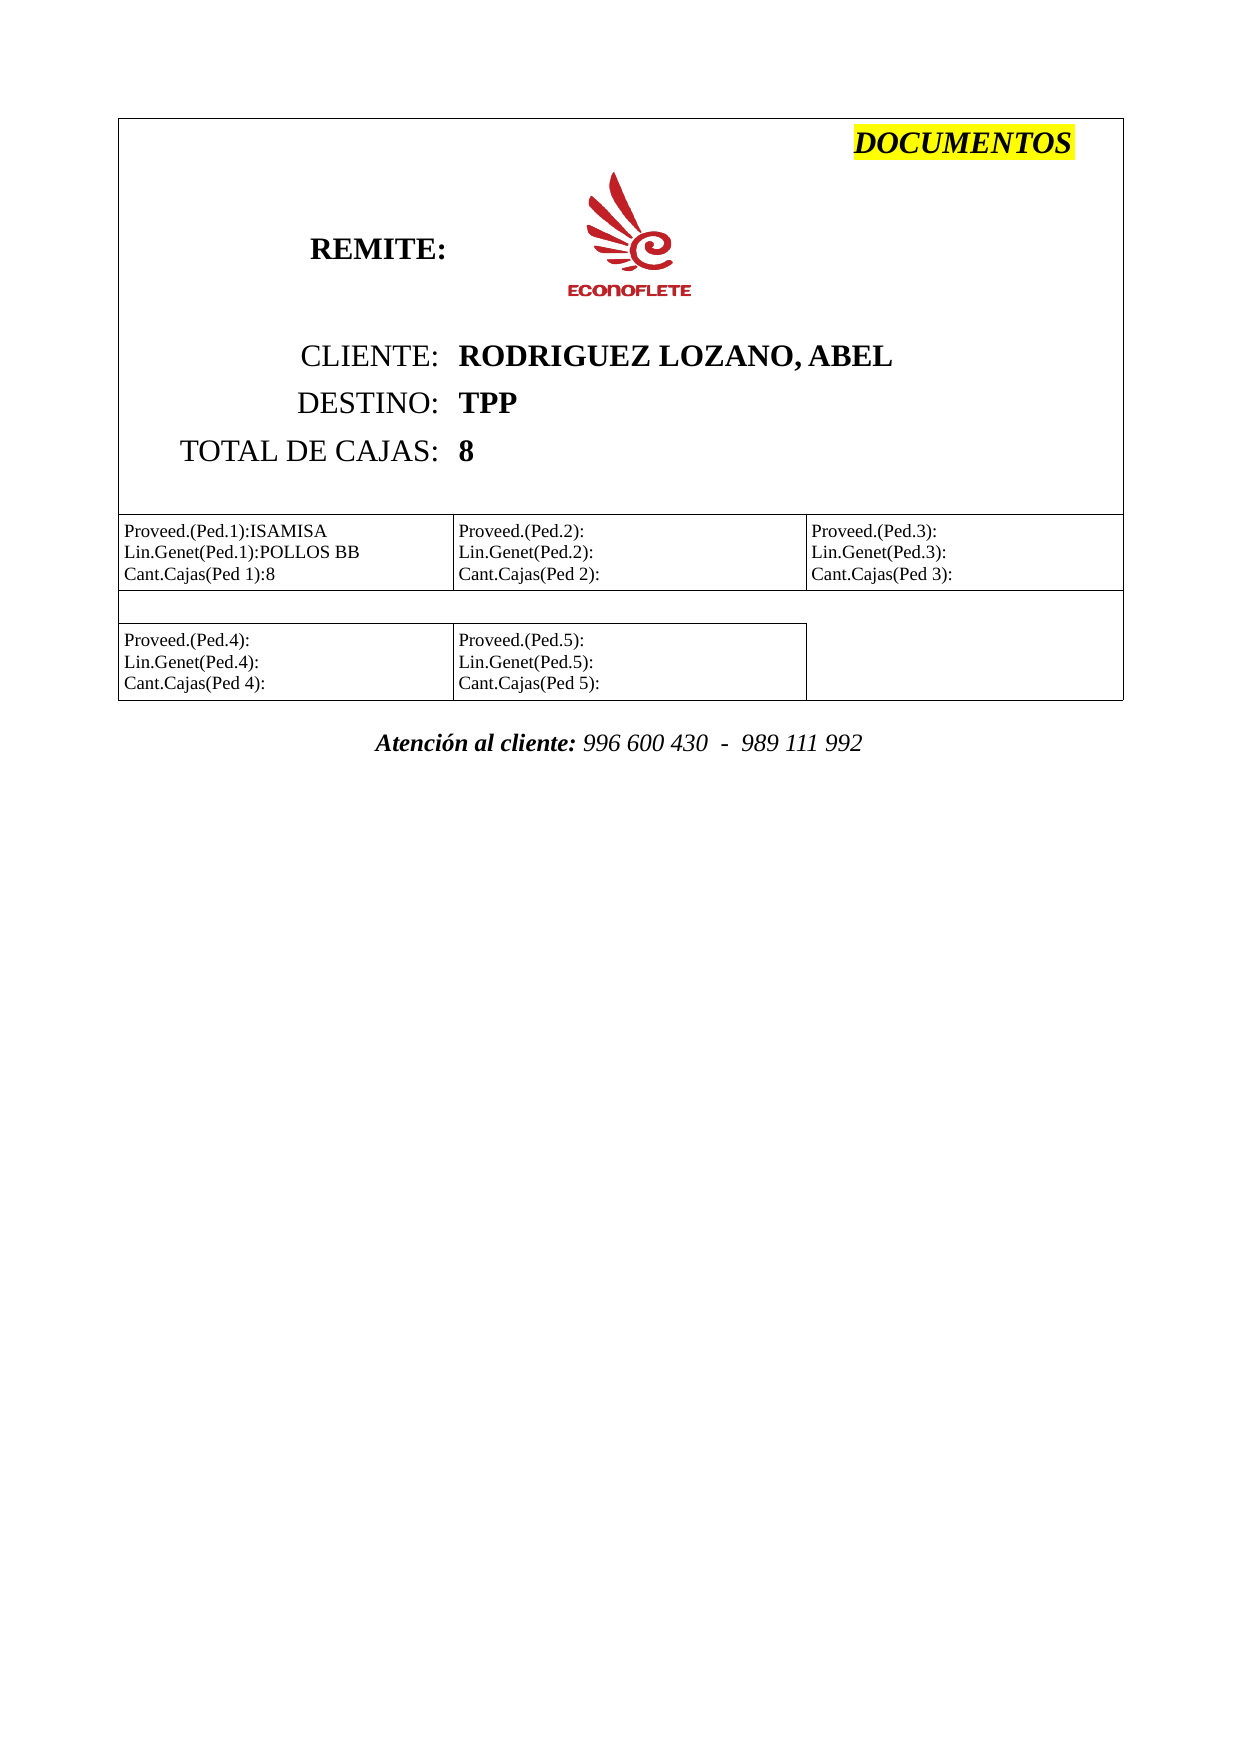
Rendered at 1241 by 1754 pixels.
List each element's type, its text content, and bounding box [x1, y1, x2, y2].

table_cell Proveed.(Ped.3): Lin.Genet(Ped.3): Cant.Cajas(Ped 3): [807, 515, 1123, 590]
table_header [453, 119, 806, 166]
picture [552, 171, 707, 297]
table_cell Proveed.(Ped.2): Lin.Genet(Ped.2): Cant.Cajas(Ped 2): [454, 515, 806, 590]
table_cell TPP [453, 379, 806, 426]
table_cell [807, 623, 1123, 699]
table_cell [806, 474, 1123, 514]
table_cell Proveed.(Ped.4): Lin.Genet(Ped.4): Cant.Cajas(Ped 4): [119, 624, 453, 699]
table_cell 8 [453, 426, 1123, 474]
table_cell [453, 591, 806, 623]
table_cell [806, 166, 1123, 332]
table_cell RODRIGUEZ LOZANO, ABEL [453, 332, 1123, 379]
table_cell [119, 591, 453, 623]
table_cell CLIENTE: [119, 332, 453, 379]
table_cell Proveed.(Ped.1):ISAMISA Lin.Genet(Ped.1):POLLOS BB Cant.Cajas(Ped 1):8 [119, 515, 453, 590]
table_cell [806, 591, 1123, 623]
table_cell Proveed.(Ped.5): Lin.Genet(Ped.5): Cant.Cajas(Ped 5): [454, 624, 806, 699]
table_cell DESTINO: [119, 379, 453, 426]
table_cell TOTAL DE CAJAS: [119, 426, 453, 474]
table_cell [453, 474, 806, 514]
table_header DOCUMENTOS [806, 119, 1123, 166]
table_cell [806, 379, 1123, 426]
table_header [119, 119, 453, 166]
table_cell [453, 166, 806, 332]
text Atención al cliente: 996 600 430 - 989 111 992 [118, 728, 1122, 757]
table_cell REMITE: [119, 166, 453, 332]
table_cell [119, 474, 453, 514]
